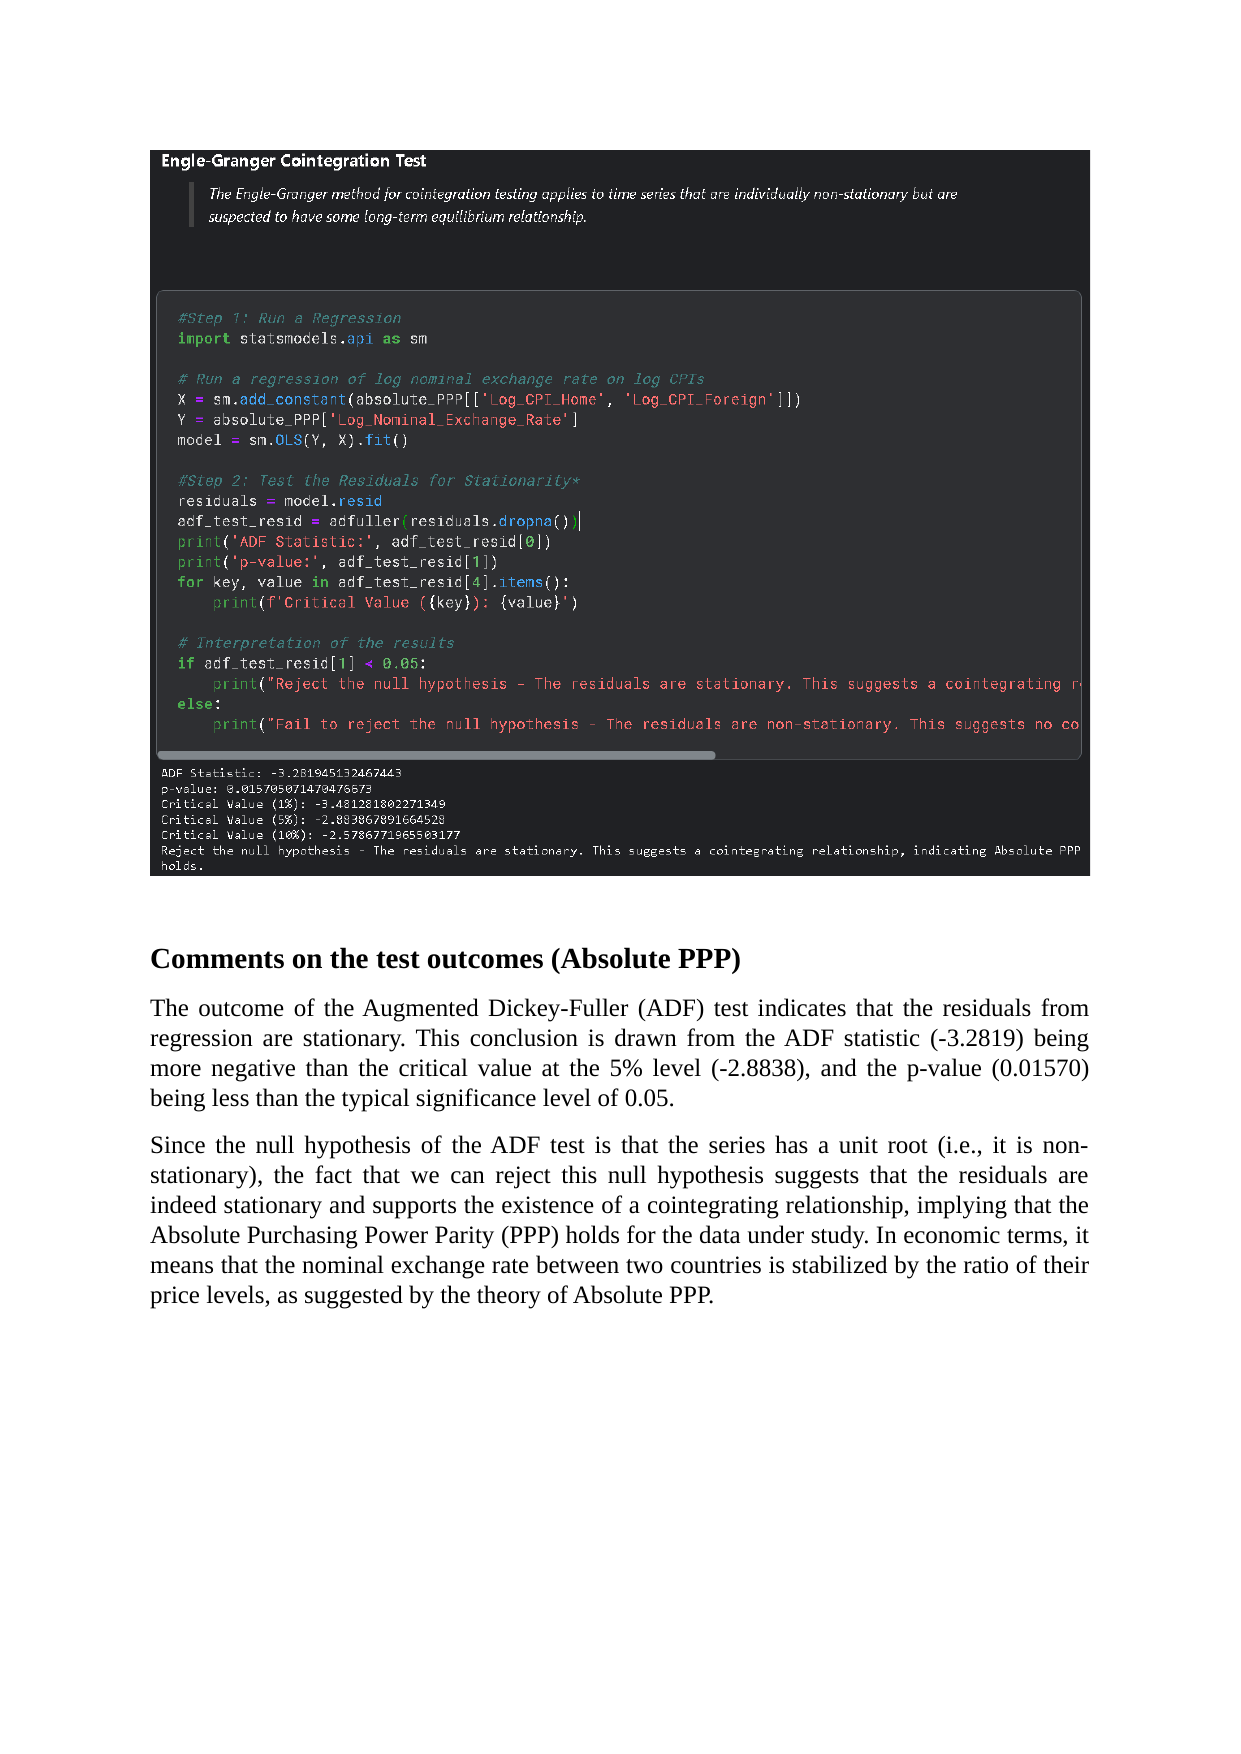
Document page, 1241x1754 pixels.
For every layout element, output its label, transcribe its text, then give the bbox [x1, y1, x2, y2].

text Comments on the test outcomes (Absolute PPP) [150, 941, 1090, 974]
text Since the null hypothesis of the ADF test is that the series has a unit root (i.e., it is non-stationary), the fact that we can reject this null hypothesis suggests that the residuals are indeed stationary and supports the existence of a cointegrating relationship, implying that the Absolute Purchasing Power Parity (PPP) holds for the data under study. In economic terms, it means that the nominal exchange rate between two countries is stabilized by the ratio of their price levels, as suggested by the theory of Absolute PPP. [150, 1130, 1090, 1309]
text The outcome of the Augmented Dickey-Fuller (ADF) test indicates that the residuals from regression are stationary. This conclusion is drawn from the ADF statistic (-3.2819) being more negative than the critical value at the 5% level (-2.8838), and the p-value (0.01570) being less than the typical significance level of 0.05. [150, 993, 1090, 1112]
